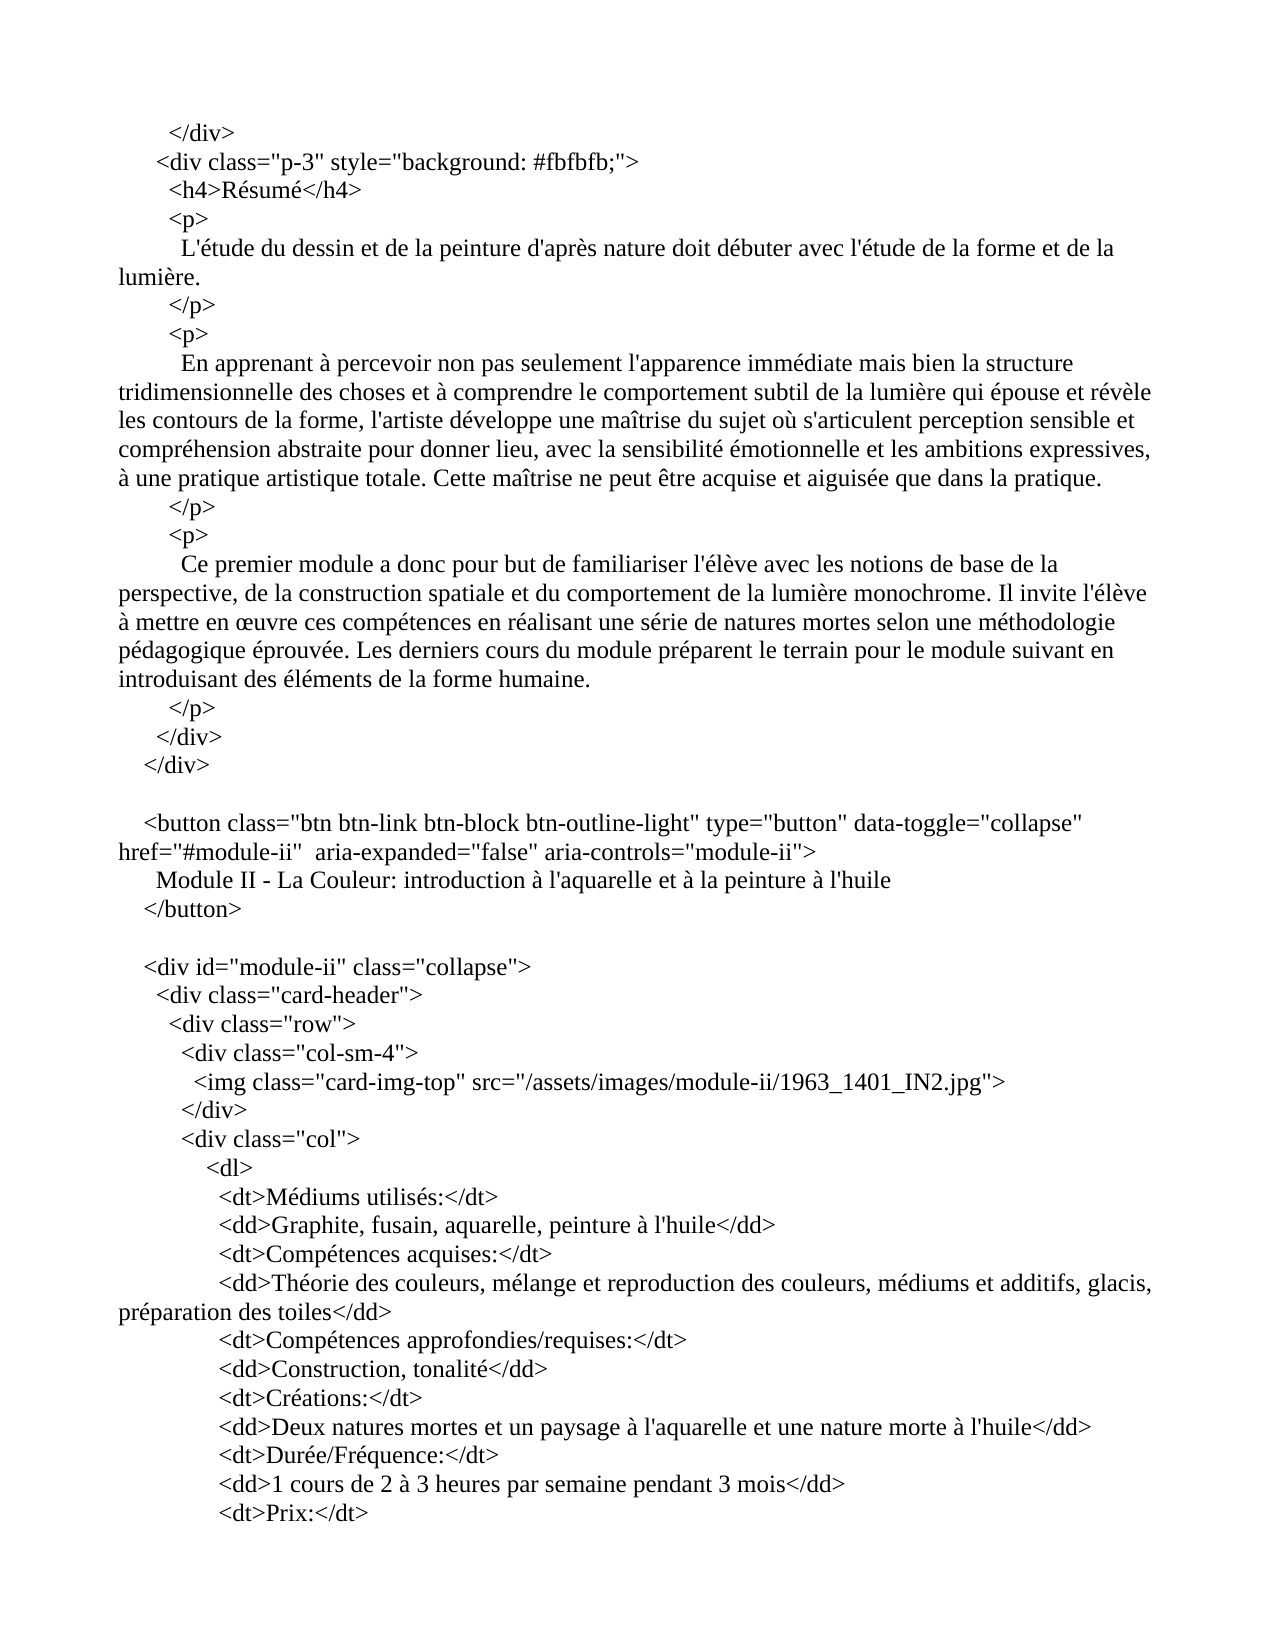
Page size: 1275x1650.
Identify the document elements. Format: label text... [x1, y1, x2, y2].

text <button class="btn btn-link btn-block btn-outline-light" type="button" data-toggle="collapse" href="#module-ii" aria-expanded="false" aria-controls="module-ii"> [118, 808, 1157, 866]
text <img class="card-img-top" src="/assets/images/module-ii/1963_1401_IN2.jpg"> [118, 1067, 1157, 1096]
text <div class="card-header"> [118, 981, 1157, 1009]
text </p> [118, 492, 1157, 521]
text </p> [118, 693, 1157, 722]
text Module II - La Couleur: introduction à l'aquarelle et à la peinture à l'huile [118, 866, 1157, 894]
text <div class="row"> [118, 1009, 1157, 1038]
text <dd>Deux natures mortes et un paysage à l'aquarelle et une nature morte à l'huile</dd> [118, 1412, 1157, 1441]
text <p> [118, 319, 1157, 348]
text <h4>Résumé</h4> [118, 176, 1157, 204]
text <dd>Théorie des couleurs, mélange et reproduction des couleurs, médiums et additifs, glacis, préparation des toiles</dd> [118, 1268, 1157, 1326]
text L'étude du dessin et de la peinture d'après nature doit débuter avec l'étude de la forme et de la lumière. [118, 233, 1157, 291]
text </button> [118, 894, 1157, 923]
text <dd>Graphite, fusain, aquarelle, peinture à l'huile</dd> [118, 1211, 1157, 1239]
text </div> [118, 1096, 1157, 1124]
text </div> [118, 118, 1157, 147]
text <div class="col-sm-4"> [118, 1038, 1157, 1067]
text <dd>Construction, tonalité</dd> [118, 1354, 1157, 1383]
text <p> [118, 204, 1157, 233]
text <dt>Compétences acquises:</dt> [118, 1239, 1157, 1268]
text <dt>Créations:</dt> [118, 1383, 1157, 1412]
text <p> [118, 521, 1157, 549]
text <dl> [118, 1153, 1157, 1182]
text <dd>1 cours de 2 à 3 heures par semaine pendant 3 mois</dd> [118, 1469, 1157, 1498]
text <div id="module-ii" class="collapse"> [118, 952, 1157, 981]
text <dt>Compétences approfondies/requises:</dt> [118, 1326, 1157, 1354]
text </div> [118, 722, 1157, 751]
text </p> [118, 291, 1157, 319]
text En apprenant à percevoir non pas seulement l'apparence immédiate mais bien la structure tridimensionnelle des choses et à comprendre le comportement subtil de la lumière qui épouse et révèle les contours de la forme, l'artiste développe une maîtrise du sujet où s'articulent perception sensible et compréhension abstraite pour donner lieu, avec la sensibilité émotionnelle et les ambitions expressives, à une pratique artistique totale. Cette maîtrise ne peut être acquise et aiguisée que dans la pratique. [118, 348, 1157, 492]
text <dt>Prix:</dt> [118, 1498, 1157, 1527]
text </div> [118, 751, 1157, 779]
text <dt>Médiums utilisés:</dt> [118, 1182, 1157, 1211]
text Ce premier module a donc pour but de familiariser l'élève avec les notions de base de la perspective, de la construction spatiale et du comportement de la lumière monochrome. Il invite l'élève à mettre en œuvre ces compétences en réalisant une série de natures mortes selon une méthodologie pédagogique éprouvée. Les derniers cours du module préparent le terrain pour le module suivant en introduisant des éléments de la forme humaine. [118, 549, 1157, 693]
text <div class="col"> [118, 1124, 1157, 1153]
text <dt>Durée/Fréquence:</dt> [118, 1441, 1157, 1469]
text <div class="p-3" style="background: #fbfbfb;"> [118, 147, 1157, 176]
